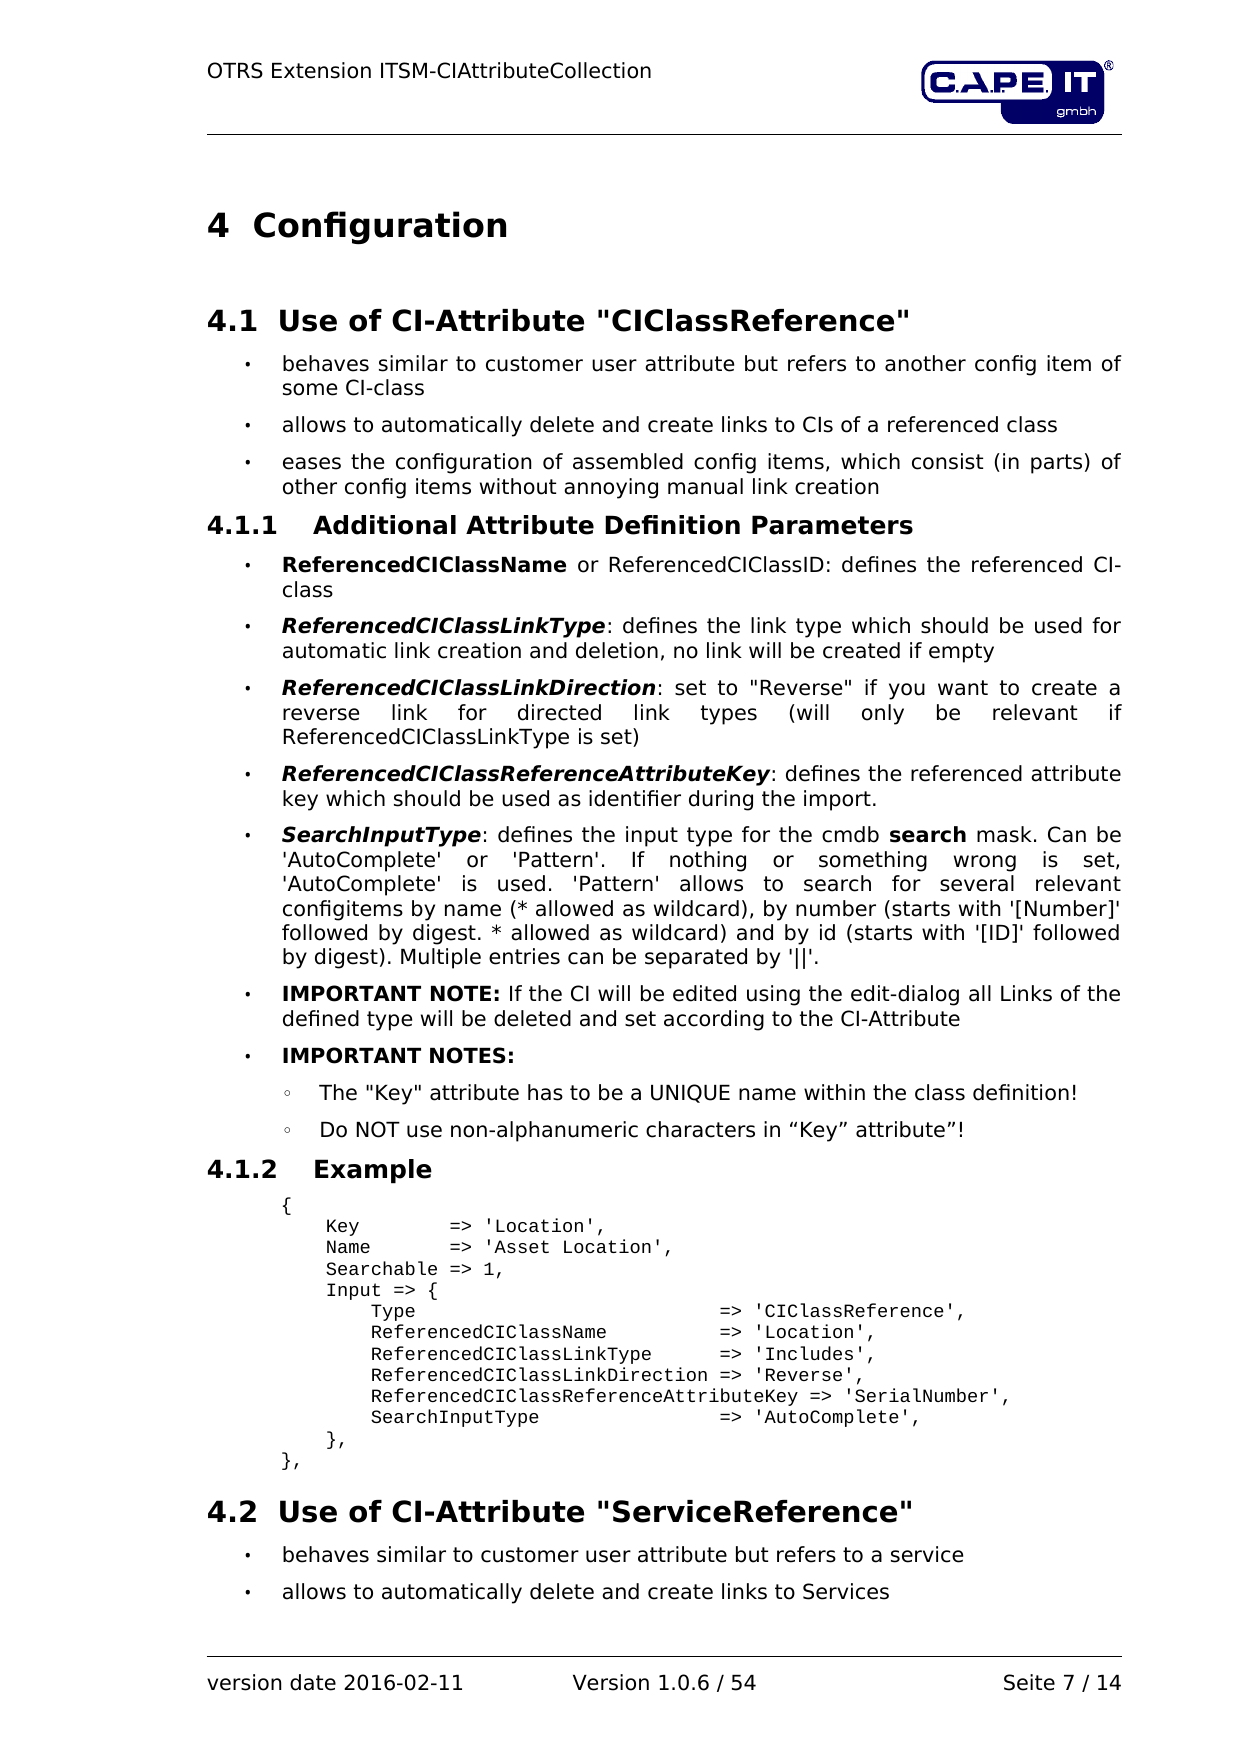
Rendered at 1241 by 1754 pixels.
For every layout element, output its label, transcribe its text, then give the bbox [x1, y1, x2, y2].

list SearchInputType: defines the input type for the cmdb search mask. Can be 'AutoComplete' or 'Pattern'. If nothing or something wrong is set, 'AutoComplete' is used. 'Pattern' allows to search for several relevant configitems by name (* allowed as wildcard), by number (starts with '[Number]' followed by digest. * allowed as wildcard) and by id (starts with '[ID]' followed by digest). Multiple entries can be separated by '||'. [244, 823, 1122, 969]
text ReferencedCIClassLinkDirection => 'Reverse', [281, 1366, 1122, 1387]
text SearchInputType => 'AutoComplete', [281, 1408, 1122, 1429]
text Searchable => 1, [281, 1259, 1122, 1281]
list The "Key" attribute has to be a UNIQUE name within the class definition! [282, 1080, 1122, 1106]
list Do NOT use non-alphanumeric characters in “Key” attribute”! [282, 1117, 1122, 1143]
text ReferencedCIClassLinkType => 'Includes', [281, 1344, 1122, 1366]
picture [921, 60, 1114, 124]
list IMPORTANT NOTE: If the CI will be edited using the edit-dialog all Links of the defined type will be deleted and set according to the CI-Attribute [244, 981, 1122, 1031]
list eases the configuration of assembled config items, which consist (in parts) of other config items without annoying manual link creation [244, 450, 1122, 499]
text }, [281, 1429, 1122, 1451]
list allows to automatically delete and create links to Services [244, 1579, 1122, 1605]
text Key => 'Location', [281, 1217, 1122, 1238]
subtitle Use of CI-Attribute "ServiceReference" [207, 1496, 1122, 1529]
text Type => 'CIClassReference', [281, 1302, 1122, 1323]
subtitle Example [207, 1155, 1122, 1184]
list ReferencedCIClassName or ReferencedCIClassID: defines the referenced CI-class [244, 552, 1122, 602]
text Input => { [281, 1281, 1122, 1302]
text { [281, 1196, 1122, 1217]
text }, [281, 1451, 1122, 1472]
text ReferencedCIClassName => 'Location', [281, 1323, 1122, 1344]
text Name => 'Asset Location', [281, 1238, 1122, 1259]
list behaves similar to customer user attribute but refers to another config item of some CI-class [244, 351, 1122, 401]
list allows to automatically delete and create links to CIs of a referenced class [244, 412, 1122, 438]
subtitle Configuration [207, 207, 1122, 245]
subtitle Use of CI-Attribute "CIClassReference" [207, 304, 1122, 338]
list ReferencedCIClassLinkDirection: set to "Reverse" if you want to create a reverse link for directed link types (will only be relevant if ReferencedCIClassLinkType is set) [244, 675, 1122, 749]
list ReferencedCIClassLinkType: defines the link type which should be used for automatic link creation and deletion, no link will be created if empty [244, 614, 1122, 663]
list ReferencedCIClassReferenceAttributeKey: defines the referenced attribute key which should be used as identifier during the import. [244, 761, 1122, 811]
list IMPORTANT NOTES: [244, 1043, 1122, 1068]
list behaves similar to customer user attribute but refers to a service [244, 1542, 1122, 1567]
subtitle Additional Attribute Definition Parameters [207, 511, 1122, 540]
text ReferencedCIClassReferenceAttributeKey => 'SerialNumber', [281, 1387, 1122, 1408]
